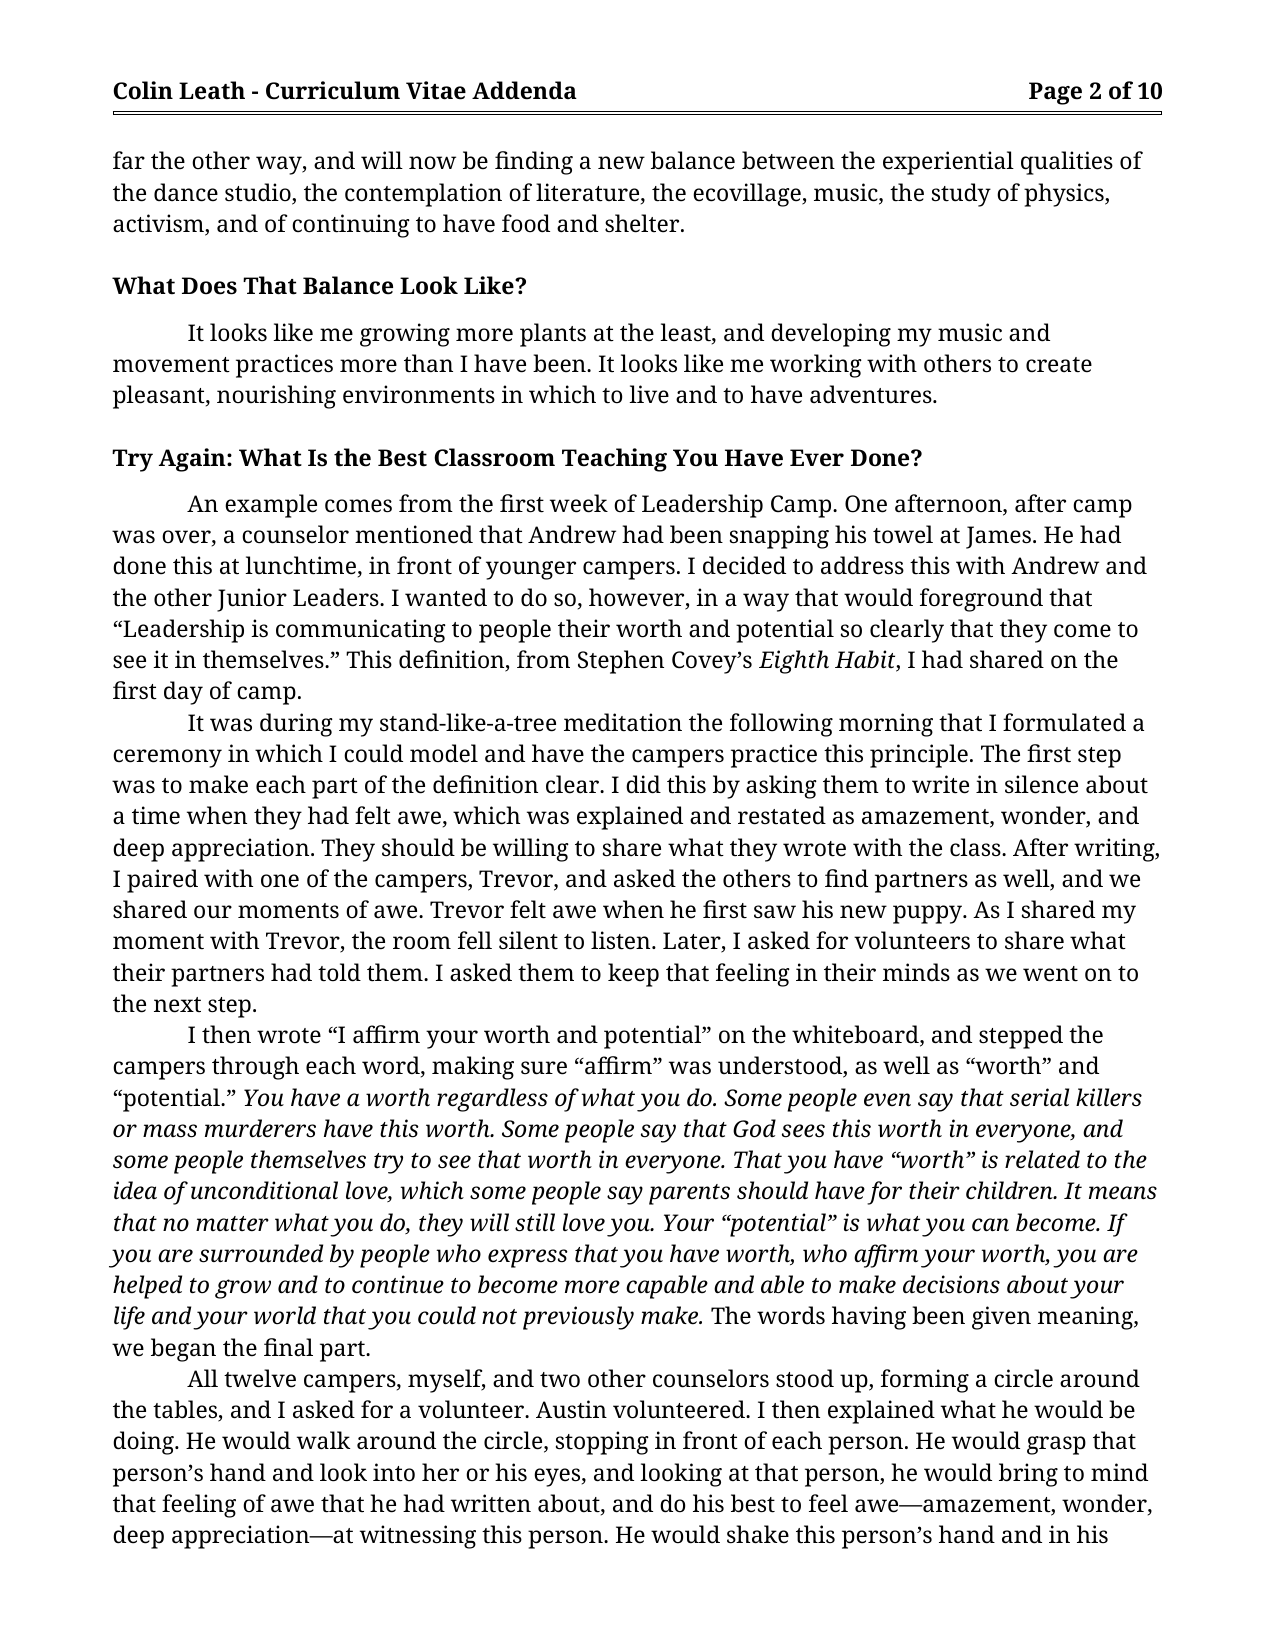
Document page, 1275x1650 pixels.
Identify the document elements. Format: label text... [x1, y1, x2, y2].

text I then wrote “I affirm your worth and potential” on the whiteboard, and stepped the campers through each word, making sure “affirm” was understood, as well as “worth” and “potential.” You have a worth regardless of what you do. Some people even say that serial killers or mass murderers have this worth. Some people say that God sees this worth in everyone, and some people themselves try to see that worth in everyone. That you have “worth” is related to the idea of unconditional love, which some people say parents should have for their children. It means that no matter what you do, they will still love you. Your “potential” is what you can become. If you are surrounded by people who express that you have worth, who affirm your worth, you are helped to grow and to continue to become more capable and able to make decisions about your life and your world that you could not previously make. The words having been given meaning, we began the final part. [112, 1019, 1162, 1363]
text far the other way, and will now be finding a new balance between the experiential qualities of the dance studio, the contemplation of literature, the ecovillage, music, the study of physics, activism, and of continuing to have food and shelter. [112, 145, 1162, 239]
text What Does That Balance Look Like? [112, 270, 1162, 301]
text It was during my stand-like-a-tree meditation the following morning that I formulated a ceremony in which I could model and have the campers practice this principle. The first step was to make each part of the definition clear. I did this by asking them to write in silence about a time when they had felt awe, which was explained and restated as amazement, wonder, and deep appreciation. They should be willing to share what they wrote with the class. After writing, I paired with one of the campers, Trevor, and asked the others to find partners as well, and we shared our moments of awe. Trevor felt awe when he first saw his new puppy. As I shared my moment with Trevor, the room fell silent to listen. Later, I asked for volunteers to share what their partners had told them. I asked them to keep that feeling in their minds as we went on to the next step. [112, 706, 1162, 1019]
text All twelve campers, myself, and two other counselors stood up, forming a circle around the tables, and I asked for a volunteer. Austin volunteered. I then explained what he would be doing. He would walk around the circle, stopping in front of each person. He would grasp that person’s hand and look into her or his eyes, and looking at that person, he would bring to mind that feeling of awe that he had written about, and do his best to feel awe—amazement, wonder, deep appreciation—at witnessing this person. He would shake this person’s hand and in his [112, 1363, 1162, 1550]
text It looks like me growing more plants at the least, and developing my music and movement practices more than I have been. It looks like me working with others to create pleasant, nourishing environments in which to live and to have adventures. [112, 316, 1162, 410]
text An example comes from the first week of Leadership Camp. One afternoon, after camp was over, a counselor mentioned that Andrew had been snapping his towel at James. He had done this at lunchtime, in front of younger campers. I decided to address this with Andrew and the other Junior Leaders. I wanted to do so, however, in a way that would foreground that “Leadership is communicating to people their worth and potential so clearly that they come to see it in themselves.” This definition, from Stephen Covey’s Eighth Habit, I had shared on the first day of camp. [112, 488, 1162, 706]
text Try Again: What Is the Best Classroom Teaching You Have Ever Done? [112, 441, 1162, 473]
